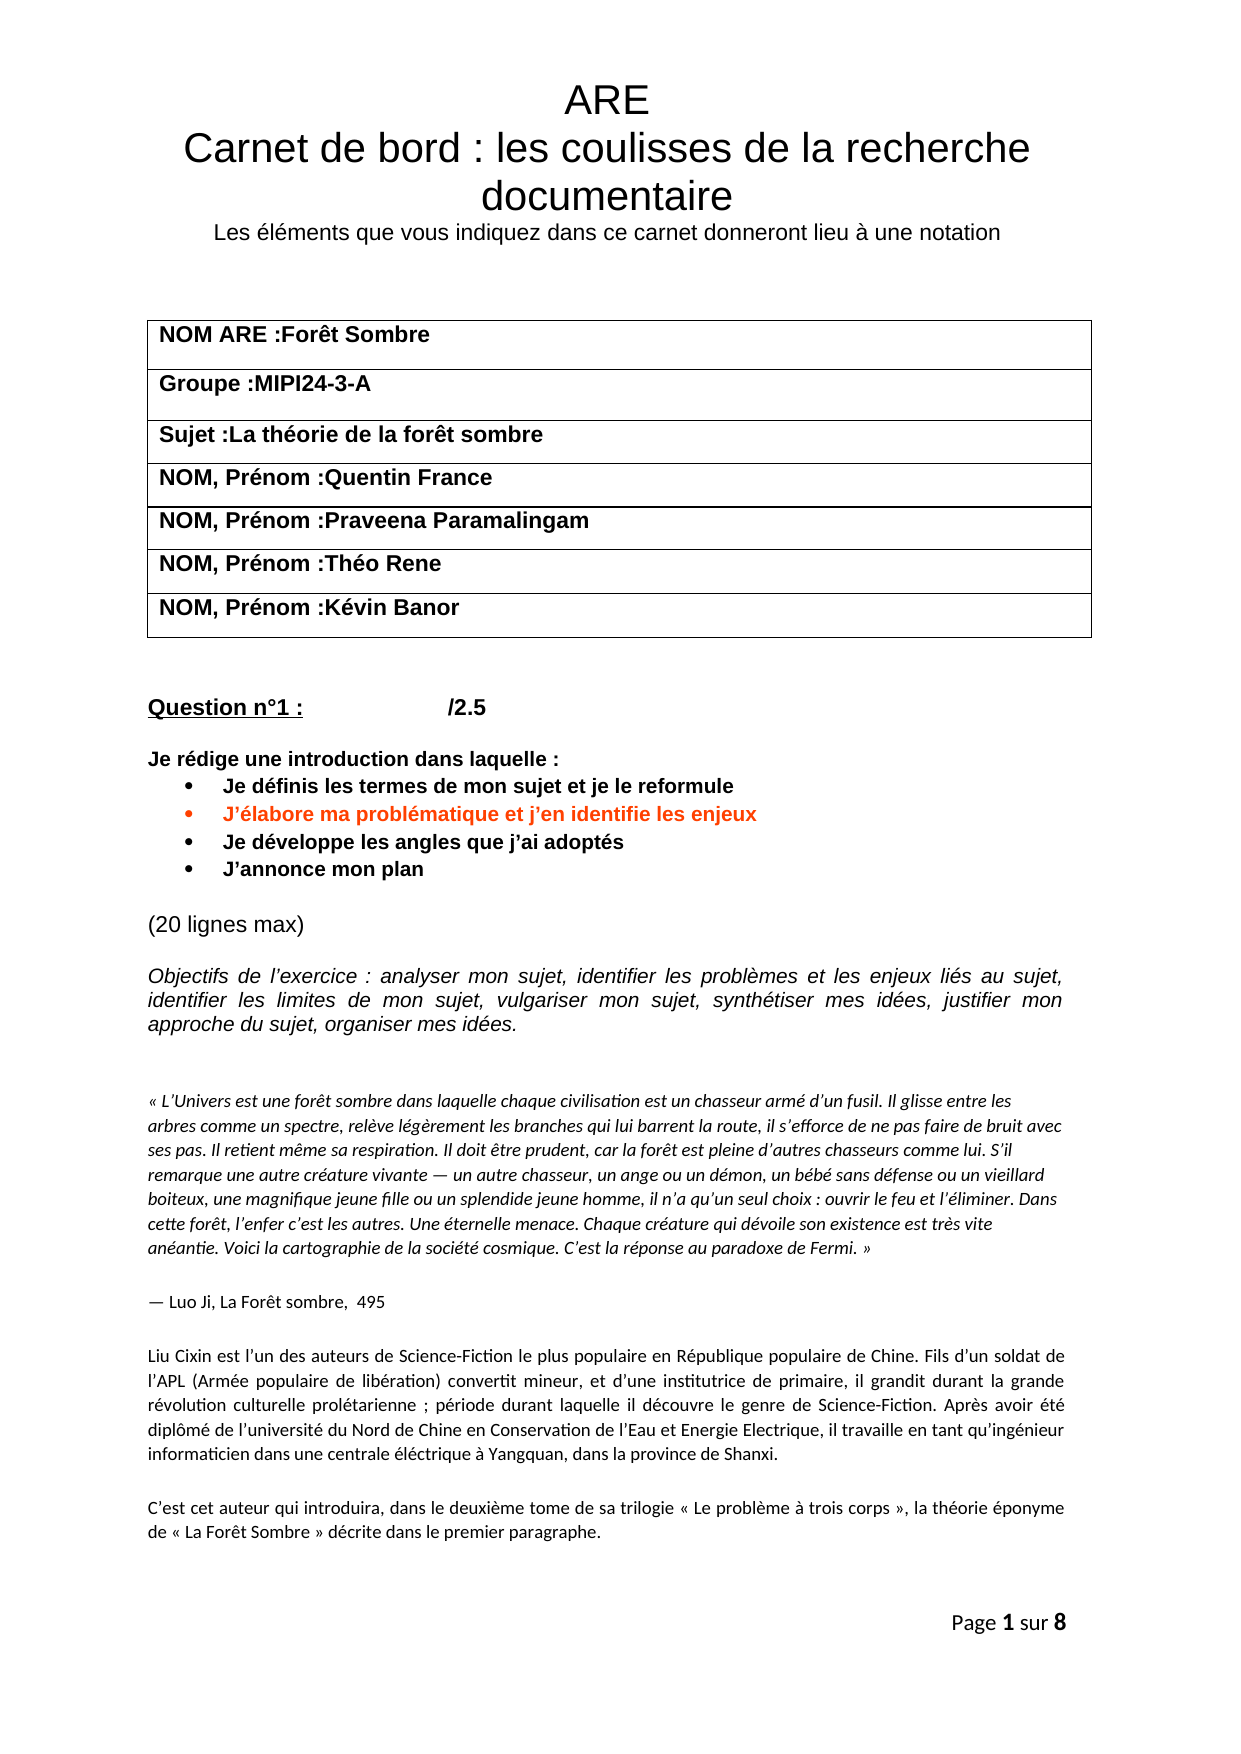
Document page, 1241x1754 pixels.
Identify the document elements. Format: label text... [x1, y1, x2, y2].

table_cell Sujet :La théorie de la forêt sombre [148, 421, 1091, 463]
text Question n°1 : /2.5 [148, 694, 1066, 720]
text Je rédige une introduction dans laquelle : [148, 747, 1066, 771]
text Les éléments que vous indiquez dans ce carnet donneront lieu à une notation [148, 219, 1066, 245]
text ARE [148, 75, 1066, 123]
text « L’Univers est une forêt sombre dans laquelle chaque civilisation est un chasseur armé d’un fusil. Il glisse entre les arbres comme un spectre, relève légèrement les branches qui lui barrent la route, il s’efforce de ne pas faire de bruit avec ses pas. Il retient même sa respiration. Il doit être prudent, car la forêt est pleine d’autres chasseurs comme lui. S’il remarque une autre créature vivante — un autre chasseur, un ange ou un démon, un bébé sans défense ou un vieillard boiteux, une magnifique jeune fille ou un splendide jeune homme, il n’a qu’un seul choix : ouvrir le feu et l’éliminer. Dans cette forêt, l’enfer c’est les autres. Une éternelle menace. Chaque créature qui dévoile son existence est très vite anéantie. Voici la cartographie de la société cosmique. C’est la réponse au paradoxe de Fermi. » [148, 1089, 1066, 1259]
list Je développe les angles que j’ai adoptés [185, 829, 1066, 853]
table_header NOM ARE :Forêt Sombre [148, 321, 1091, 369]
text C’est cet auteur qui introduira, dans le deuxième tome de sa trilogie « Le problème à trois corps », la théorie éponyme de « La Forêt Sombre » décrite dans le premier paragraphe. [148, 1496, 1066, 1544]
text (20 lignes max) [148, 911, 1066, 937]
list Je définis les termes de mon sujet et je le reformule [185, 774, 1066, 798]
list J’élabore ma problématique et j’en identifie les enjeux [185, 802, 1066, 826]
table_cell NOM, Prénom :Kévin Banor [148, 594, 1091, 637]
table_cell NOM, Prénom :Praveena Paramalingam [148, 508, 1091, 549]
table_cell Groupe :MIPI24-3-A [148, 370, 1091, 420]
text — Luo Ji, La Forêt sombre, 495 [148, 1290, 1066, 1313]
list J’annonce mon plan [185, 857, 1066, 881]
text Carnet de bord : les coulisses de la recherche documentaire [148, 123, 1066, 219]
text Objectifs de l’exercice : analyser mon sujet, identifier les problèmes et les enjeux liés au sujet, identifier les limites de mon sujet, vulgariser mon sujet, synthétiser mes idées, justifier mon approche du sujet, organiser mes idées. [148, 964, 1066, 1036]
table_cell NOM, Prénom :Quentin France [148, 464, 1091, 506]
text Liu Cixin est l’un des auteurs de Science-Fiction le plus populaire en République populaire de Chine. Fils d’un soldat de l’APL (Armée populaire de libération) convertit mineur, et d’une institutrice de primaire, il grandit durant la grande révolution culturelle prolétarienne ; période durant laquelle il découvre le genre de Science-Fiction. Après avoir été diplômé de l’université du Nord de Chine en Conservation de l’Eau et Energie Electrique, il travaille en tant qu’ingénieur informaticien dans une centrale éléctrique à Yangquan, dans la province de Shanxi. [148, 1344, 1066, 1465]
table_cell NOM, Prénom :Théo Rene [148, 550, 1091, 593]
